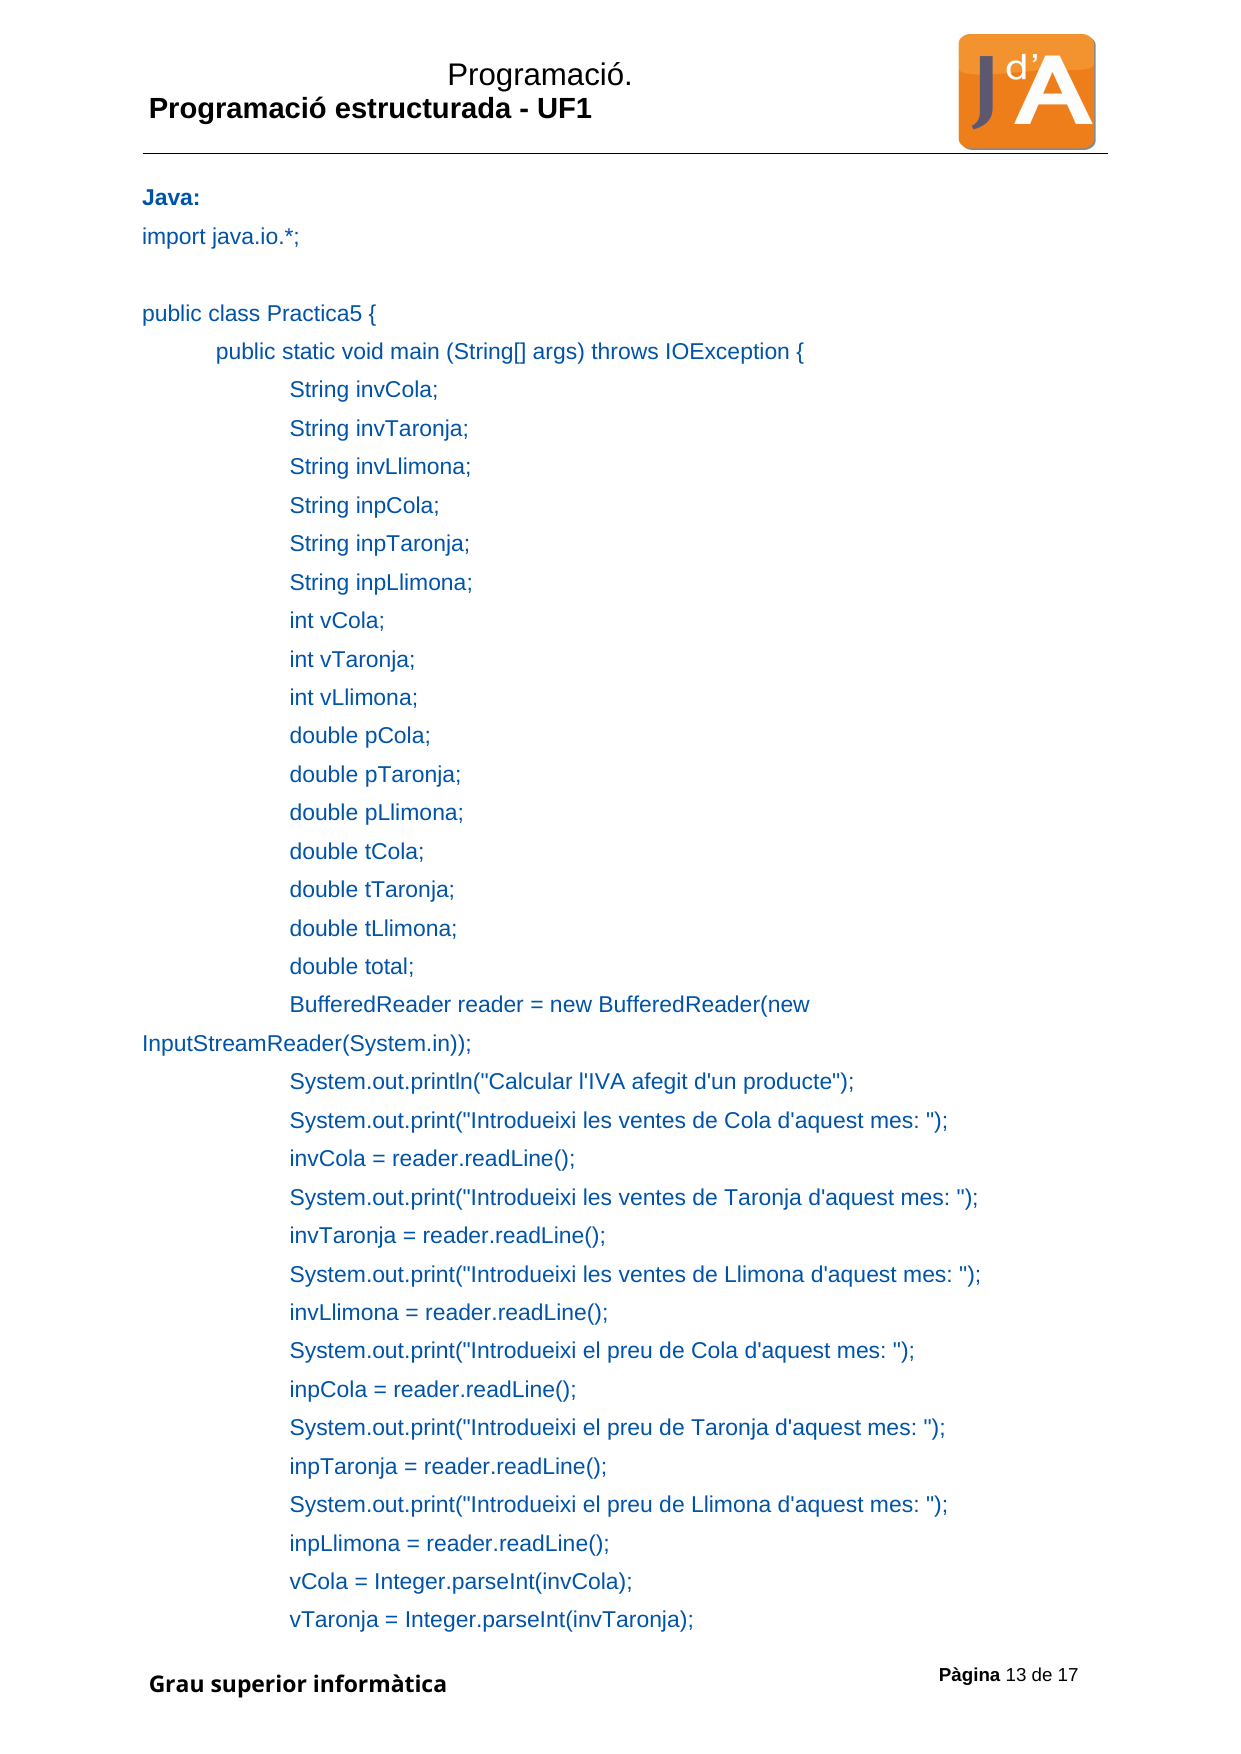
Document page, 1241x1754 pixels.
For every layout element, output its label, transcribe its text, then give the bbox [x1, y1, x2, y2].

text invLlimona = reader.readLine(); [142, 1300, 1107, 1325]
text String inpLlimona; [142, 569, 1107, 595]
text System.out.print("Introdueixi les ventes de Llimona d'aquest mes: "); [142, 1261, 1107, 1287]
text inpCola = reader.readLine(); [142, 1377, 1107, 1402]
text int vTaronja; [142, 646, 1107, 672]
text System.out.print("Introdueixi el preu de Llimona d'aquest mes: "); [142, 1492, 1107, 1517]
text invCola = reader.readLine(); [142, 1146, 1107, 1172]
text inpTaronja = reader.readLine(); [142, 1453, 1107, 1479]
text double pCola; [142, 723, 1107, 749]
text double pLlimona; [142, 800, 1107, 826]
text public class Practica5 { [142, 300, 1107, 326]
text double pTaronja; [142, 762, 1107, 787]
text public static void main (String[] args) throws IOException { [142, 339, 1107, 364]
text String invTaronja; [142, 416, 1107, 441]
text String inpCola; [142, 492, 1107, 518]
text BufferedReader reader = new BufferedReader(new InputStreamReader(System.in)); [142, 992, 1107, 1056]
text int vLlimona; [142, 685, 1107, 710]
text System.out.print("Introdueixi el preu de Taronja d'aquest mes: "); [142, 1415, 1107, 1441]
text invTaronja = reader.readLine(); [142, 1223, 1107, 1248]
text inpLlimona = reader.readLine(); [142, 1530, 1107, 1556]
text System.out.print("Introdueixi el preu de Cola d'aquest mes: "); [142, 1338, 1107, 1364]
text double total; [142, 954, 1107, 979]
text import java.io.*; [142, 223, 1107, 249]
text String invLlimona; [142, 454, 1107, 480]
text double tTaronja; [142, 877, 1107, 902]
text System.out.print("Introdueixi les ventes de Taronja d'aquest mes: "); [142, 1184, 1107, 1210]
text double tCola; [142, 838, 1107, 864]
text int vCola; [142, 608, 1107, 633]
text vTaronja = Integer.parseInt(invTaronja); [142, 1607, 1107, 1633]
text vCola = Integer.parseInt(invCola); [142, 1569, 1107, 1594]
text Java: [142, 185, 1107, 211]
text String invCola; [142, 377, 1107, 403]
text System.out.println("Calcular l'IVA afegit d'un producte"); [142, 1069, 1107, 1095]
text System.out.print("Introdueixi les ventes de Cola d'aquest mes: "); [142, 1107, 1107, 1133]
text String inpTaronja; [142, 531, 1107, 557]
picture [958, 34, 1096, 150]
text double tLlimona; [142, 915, 1107, 941]
